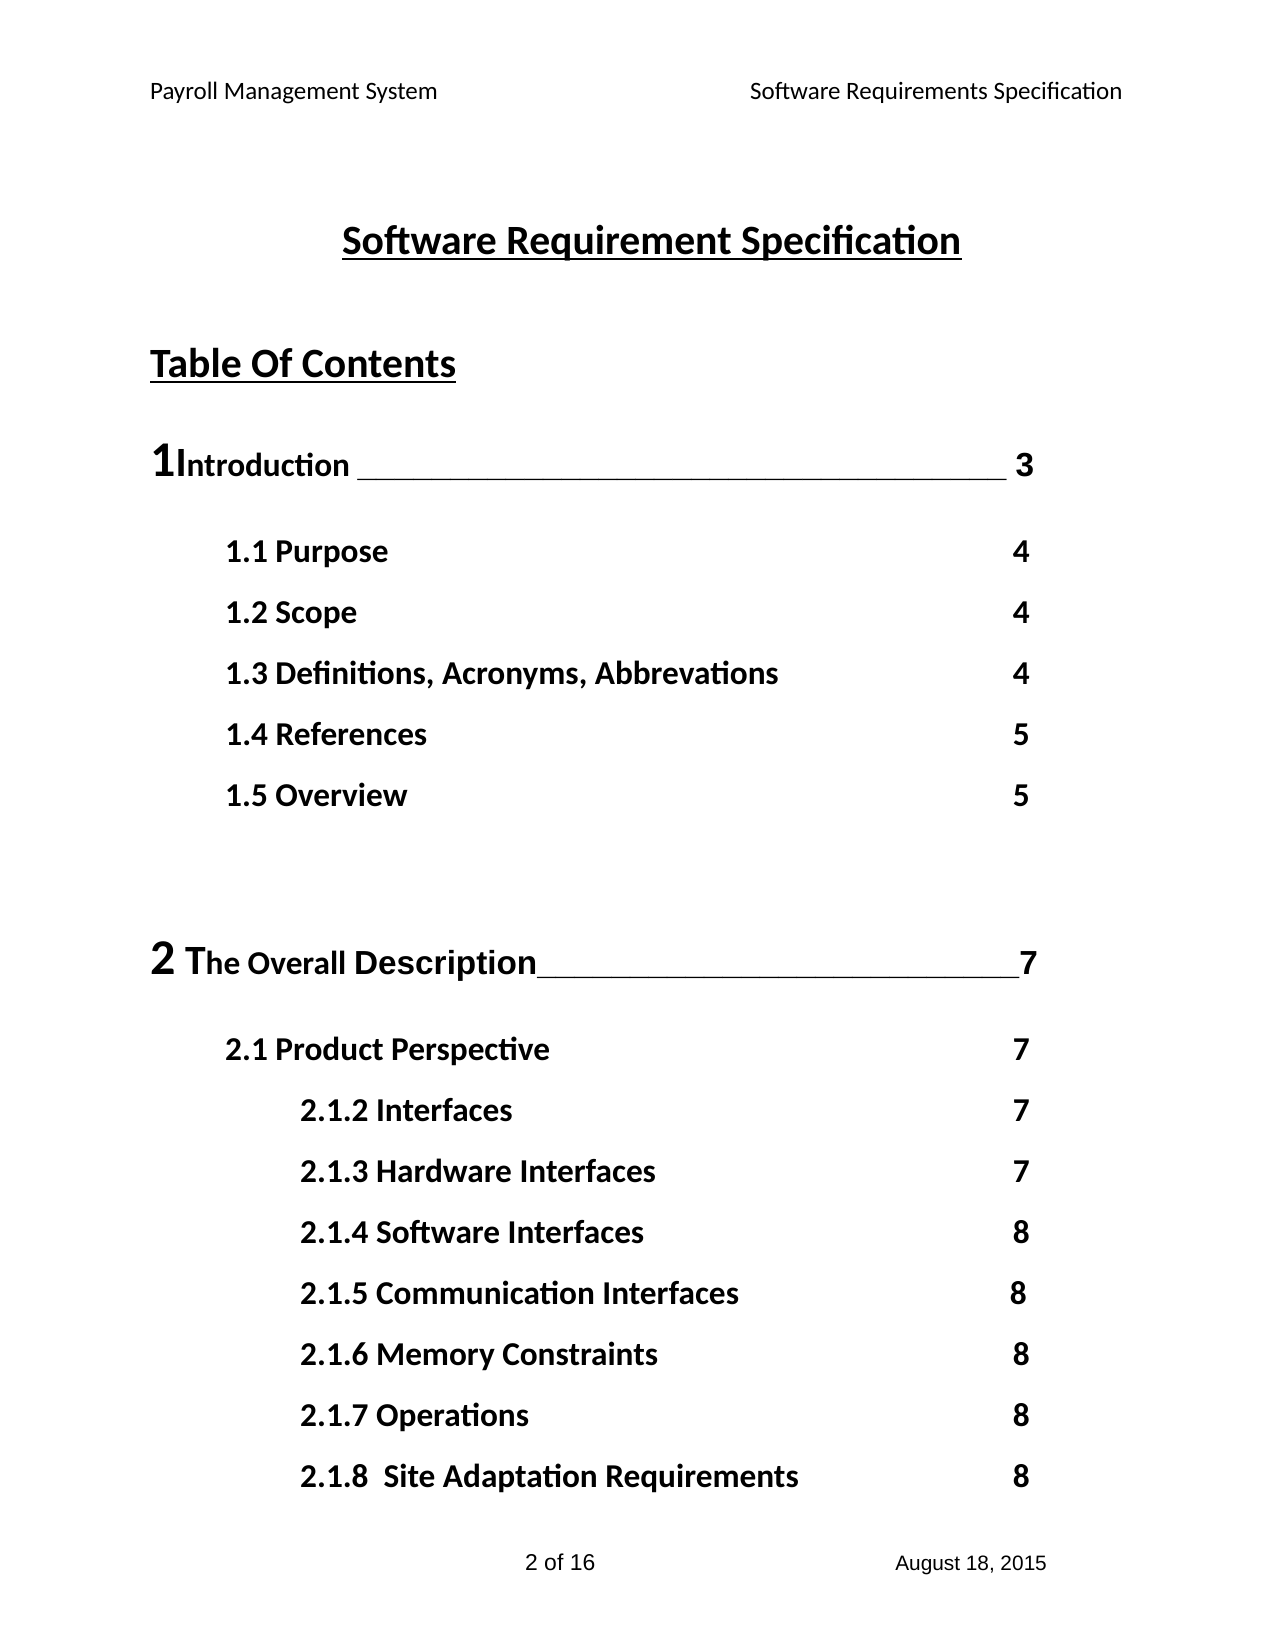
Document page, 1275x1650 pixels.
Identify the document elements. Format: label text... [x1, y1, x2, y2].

text 1.5 Overview 5 [150, 774, 1153, 815]
text Table Of Contents [150, 337, 1153, 388]
text 2.1.3 Hardware Interfaces 7 [150, 1150, 1153, 1191]
text 2.1.7 Operations 8 [150, 1394, 1153, 1435]
text 1Introduction ___________________________________ 3 [150, 428, 1153, 489]
text 1.4 References 5 [150, 713, 1153, 754]
text 2 The Overall Description__________________________7 [150, 926, 1153, 987]
text 1.2 Scope 4 [150, 591, 1153, 632]
text 2.1.6 Memory Constraints 8 [150, 1333, 1153, 1374]
text Software Requirement Specification [150, 214, 1153, 265]
text 2.1 Product Perspective 7 [150, 1028, 1153, 1069]
text 2.1.2 Interfaces 7 [150, 1089, 1153, 1130]
text 2.1.8 Site Adaptation Requirements 8 [150, 1456, 1153, 1496]
text 2.1.5 Communication Interfaces 8 [150, 1272, 1153, 1313]
text 1.1 Purpose 4 [150, 530, 1153, 571]
text 2.1.4 Software Interfaces 8 [150, 1211, 1153, 1252]
text 1.3 Definitions, Acronyms, Abbrevations 4 [150, 652, 1153, 693]
